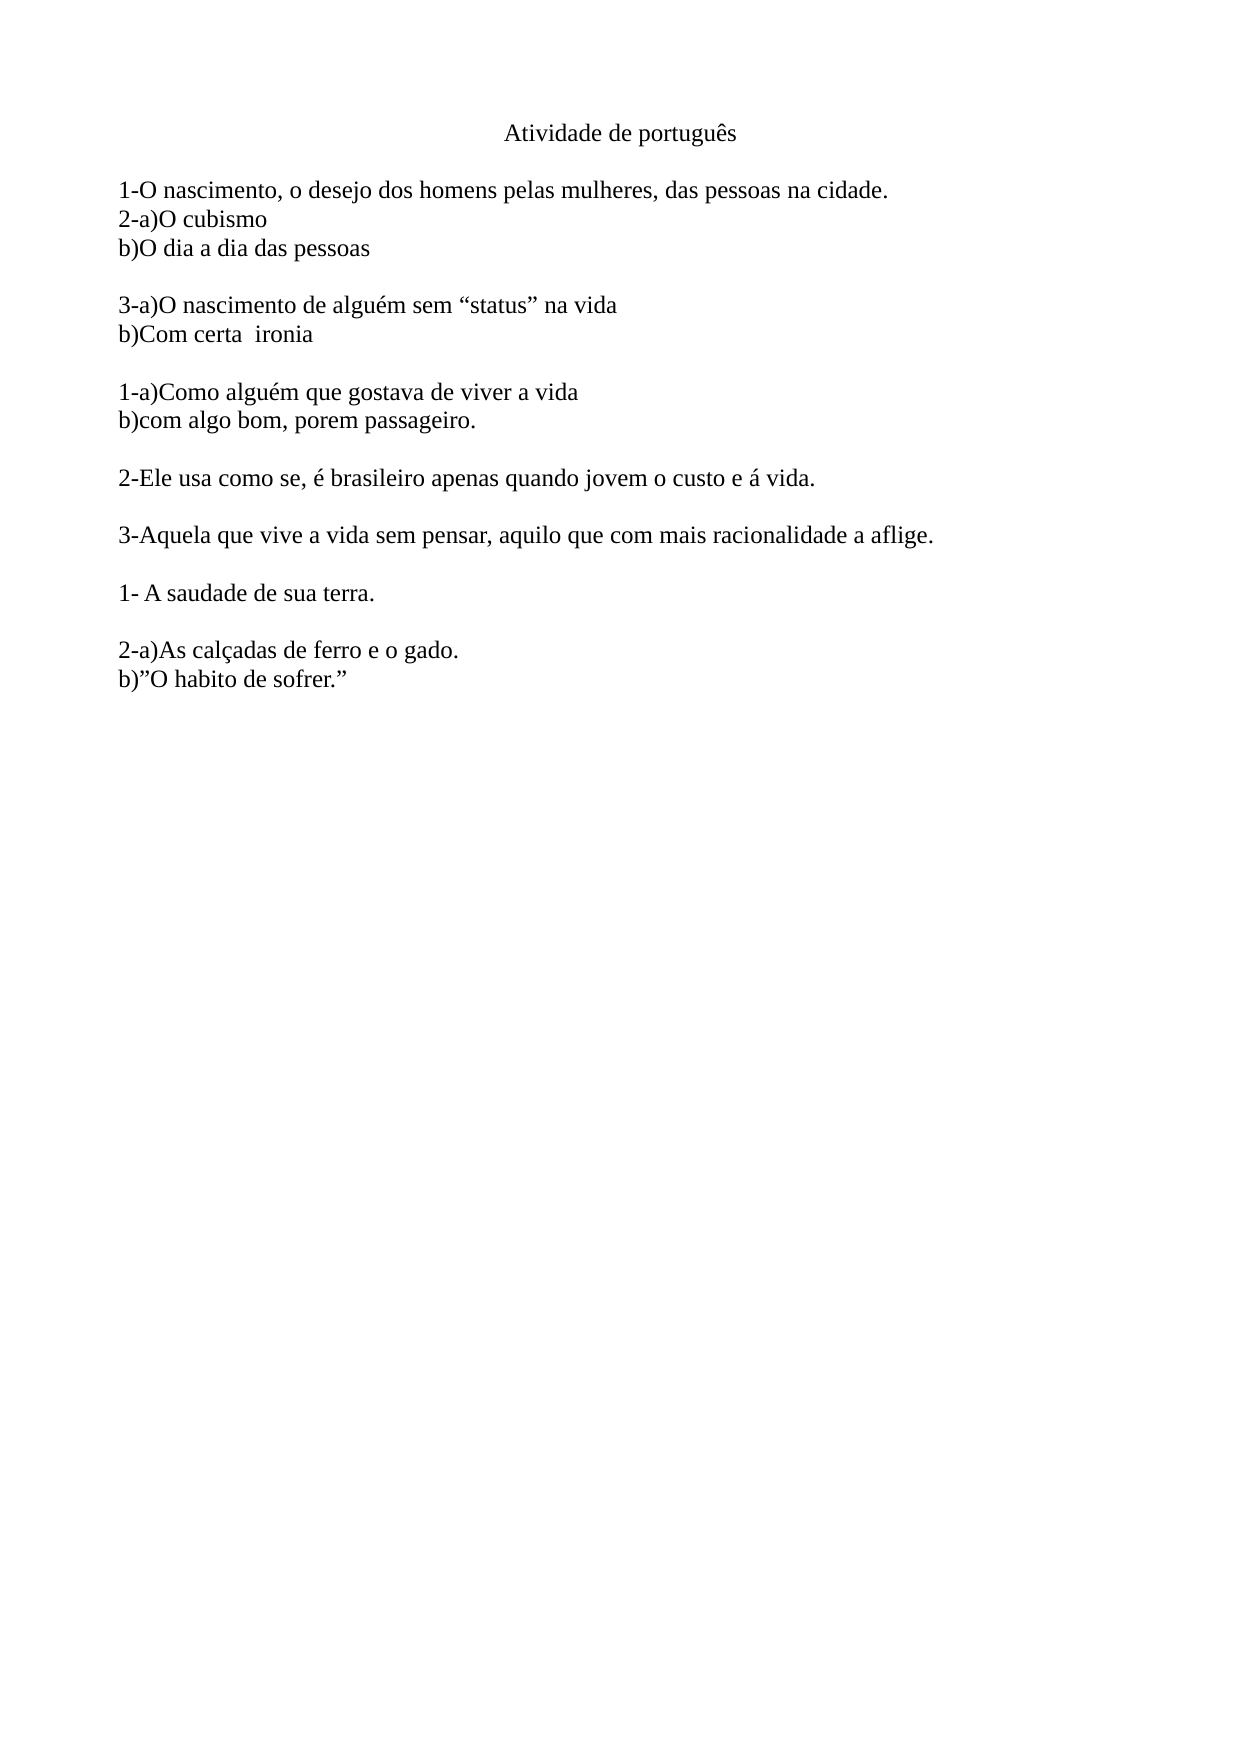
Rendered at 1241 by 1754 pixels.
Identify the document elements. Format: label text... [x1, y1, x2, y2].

text b)com algo bom, porem passageiro. [118, 406, 1122, 434]
text 1- A saudade de sua terra. [118, 578, 1122, 607]
text 2-Ele usa como se, é brasileiro apenas quando jovem o custo e á vida. [118, 463, 1122, 492]
text b)Com certa ironia [118, 319, 1122, 348]
text 2-a)As calçadas de ferro e o gado. [118, 636, 1122, 664]
text 3-Aquela que vive a vida sem pensar, aquilo que com mais racionalidade a aflige. [118, 521, 1122, 549]
text 1-O nascimento, o desejo dos homens pelas mulheres, das pessoas na cidade. [118, 176, 1122, 204]
text 1-a)Como alguém que gostava de viver a vida [118, 377, 1122, 406]
text 3-a)O nascimento de alguém sem “status” na vida [118, 291, 1122, 319]
text b)”O habito de sofrer.” [118, 664, 1122, 693]
text 2-a)O cubismo [118, 204, 1122, 233]
text Atividade de português [118, 118, 1122, 147]
text b)O dia a dia das pessoas [118, 233, 1122, 262]
